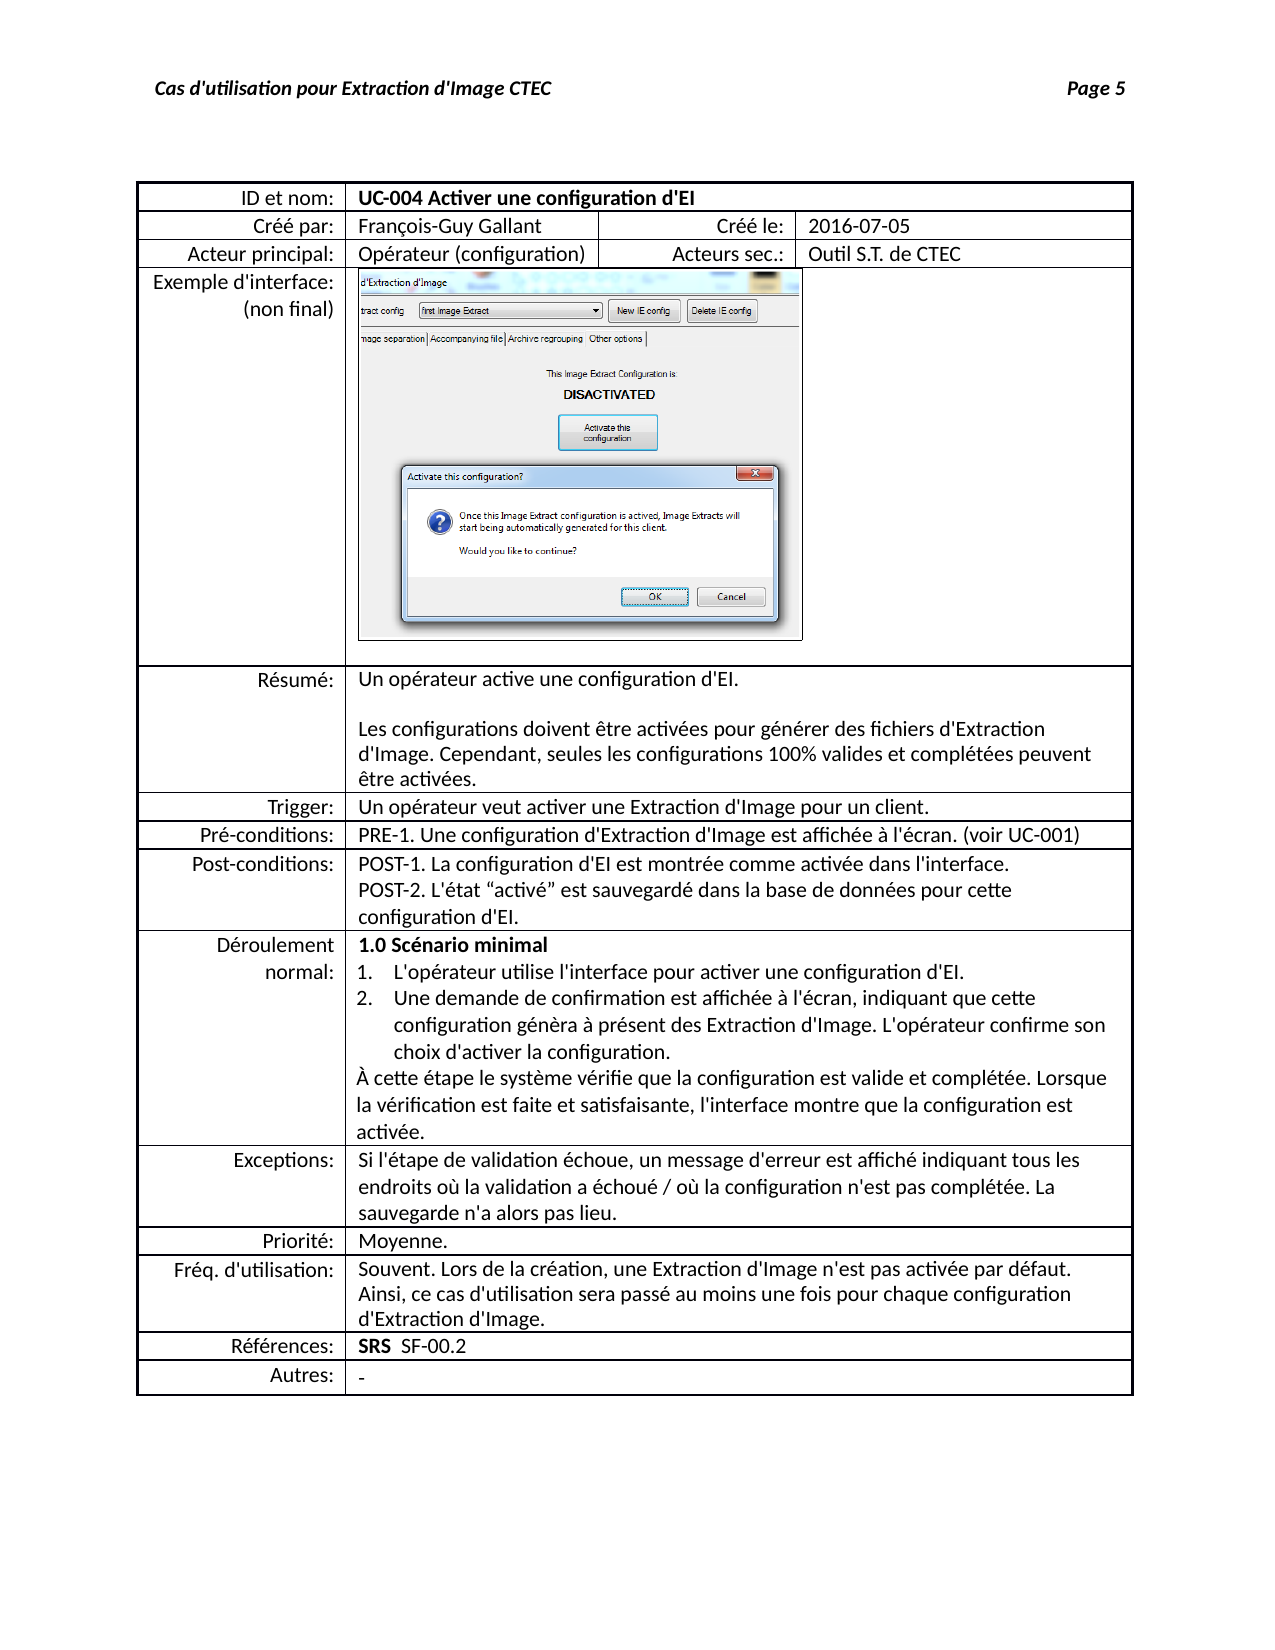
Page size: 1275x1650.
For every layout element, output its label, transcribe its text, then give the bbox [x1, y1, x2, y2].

table_cell Exceptions: [139, 1146, 345, 1226]
table_cell Opérateur (configuration) [346, 240, 598, 267]
table_cell Créé le: [599, 212, 795, 238]
table_cell Trigger: [139, 793, 345, 820]
table_cell Souvent. Lors de la création, une Extraction d'Image n'est pas activée par défaut. Ainsi, ce cas d'utilisation sera passé au moins une fois pour chaque configuration d'Extraction d'Image. [346, 1256, 1131, 1331]
table_cell [359, 269, 802, 640]
table_cell Exemple d'interface: (non final) [139, 268, 345, 665]
table_cell PRE-1. Une configuration d'Extraction d'Image est affichée à l'écran. (voir UC-001) [346, 822, 1131, 848]
table_cell Un opérateur active une configuration d'EI. Les configurations doivent être activées pour générer des fichiers d'Extraction d'Image. Cependant, seules les configurations 100% valides et complétées peuvent être activées. [346, 667, 1131, 792]
table_cell François-Guy Gallant [346, 212, 598, 238]
table_cell Fréq. d'utilisation: [139, 1256, 345, 1331]
table_cell Résumé: [139, 667, 345, 792]
table_cell Moyenne. [346, 1228, 1131, 1254]
table_cell Post-conditions: [139, 850, 345, 930]
table_cell Autres: [139, 1361, 345, 1394]
table_cell 2016-07-05 [796, 212, 1131, 238]
table_cell Acteur principal: [139, 240, 345, 267]
table_cell POST-1. La configuration d'EI est montrée comme activée dans l'interface. POST-2. L'état “activé” est sauvegardé dans la base de données pour cette configuration d'EI. [346, 850, 1131, 930]
table_header UC-004 Activer une configuration d'EI [346, 184, 1131, 210]
table_cell Déroulement normal: [139, 931, 345, 1144]
table_cell [346, 268, 1131, 665]
table_cell 1.0 Scénario minimal L'opérateur utilise l'interface pour activer une configuration d'EI. Une demande de confirmation est affichée à l'écran, indiquant que cette configuration génèra à présent des Extraction d'Image. L'opérateur confirme son choix d'activer la configuration. À cette étape le système vérifie que la configuration est valide et complétée. Lorsque la vérification est faite et satisfaisante, l'interface montre que la configuration est activée. [346, 931, 1131, 1144]
table_cell Si l'étape de validation échoue, un message d'erreur est affiché indiquant tous les endroits où la validation a échoué / où la configuration n'est pas complétée. La sauvegarde n'a alors pas lieu. [346, 1146, 1131, 1226]
table_header ID et nom: [139, 184, 345, 210]
table_cell Références: [139, 1333, 345, 1359]
table_cell Priorité: [139, 1228, 345, 1254]
table_cell Outil S.T. de CTEC [796, 240, 1131, 267]
picture [361, 271, 800, 637]
table_cell Pré-conditions: [139, 822, 345, 848]
table_cell SRS SF-00.2 [346, 1333, 1131, 1359]
table_cell Un opérateur veut activer une Extraction d'Image pour un client. [346, 793, 1131, 820]
table_cell Acteurs sec.: [599, 240, 795, 267]
table_cell Créé par: [139, 212, 345, 238]
table_cell - [346, 1361, 1131, 1394]
